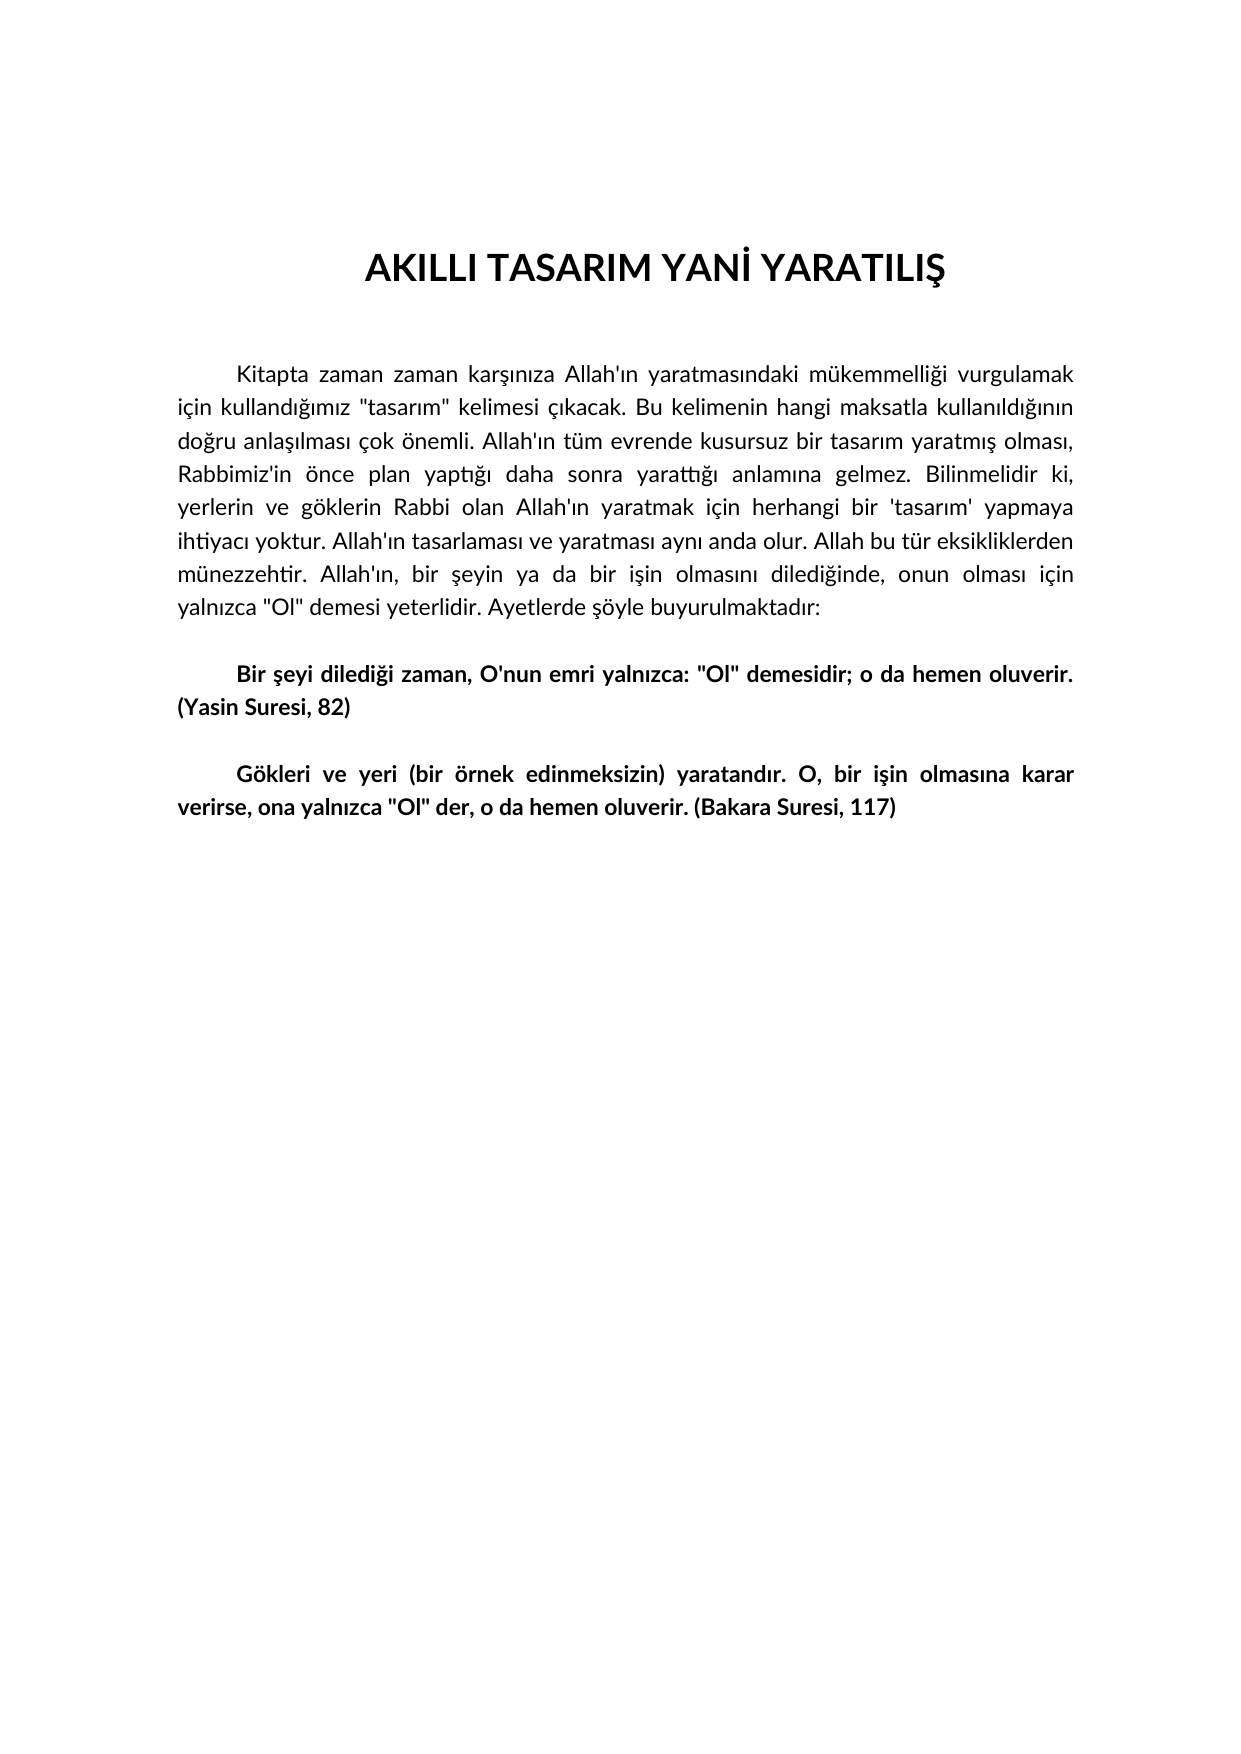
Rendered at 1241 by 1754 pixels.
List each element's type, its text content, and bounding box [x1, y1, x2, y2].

text Kitapta zaman zaman karşınıza Allah'ın yaratmasındaki mükemmelliği vurgulamak için kullandığımız "tasarım" kelimesi çıkacak. Bu kelimenin hangi maksatla kullanıldığının doğru anlaşılması çok önemli. Allah'ın tüm evrende kusursuz bir tasarım yaratmış olması, Rabbimiz'in önce plan yaptığı daha sonra yarattığı anlamına gelmez. Bilinmelidir ki, yerlerin ve göklerin Rabbi olan Allah'ın yaratmak için herhangi bir 'tasarım' yapmaya ihtiyacı yoktur. Allah'ın tasarlaması ve yaratması aynı anda olur. Allah bu tür eksikliklerden münezzehtir. Allah'ın, bir şeyin ya da bir işin olmasını dilediğinde, onun olması için yalnızca "Ol" demesi yeterlidir. Ayetlerde şöyle buyurulmaktadır: [177, 356, 1075, 622]
subtitle AKILLI TASARIM YANİ YARATILIŞ [177, 244, 1075, 289]
text Gökleri ve yeri (bir örnek edinmeksizin) yaratandır. O, bir işin olmasına karar verirse, ona yalnızca "Ol" der, o da hemen oluverir. (Bakara Suresi, 117) [177, 756, 1075, 822]
text Bir şeyi dilediği zaman, O'nun emri yalnızca: "Ol" demesidir; o da hemen oluverir. (Yasin Suresi, 82) [177, 656, 1075, 722]
